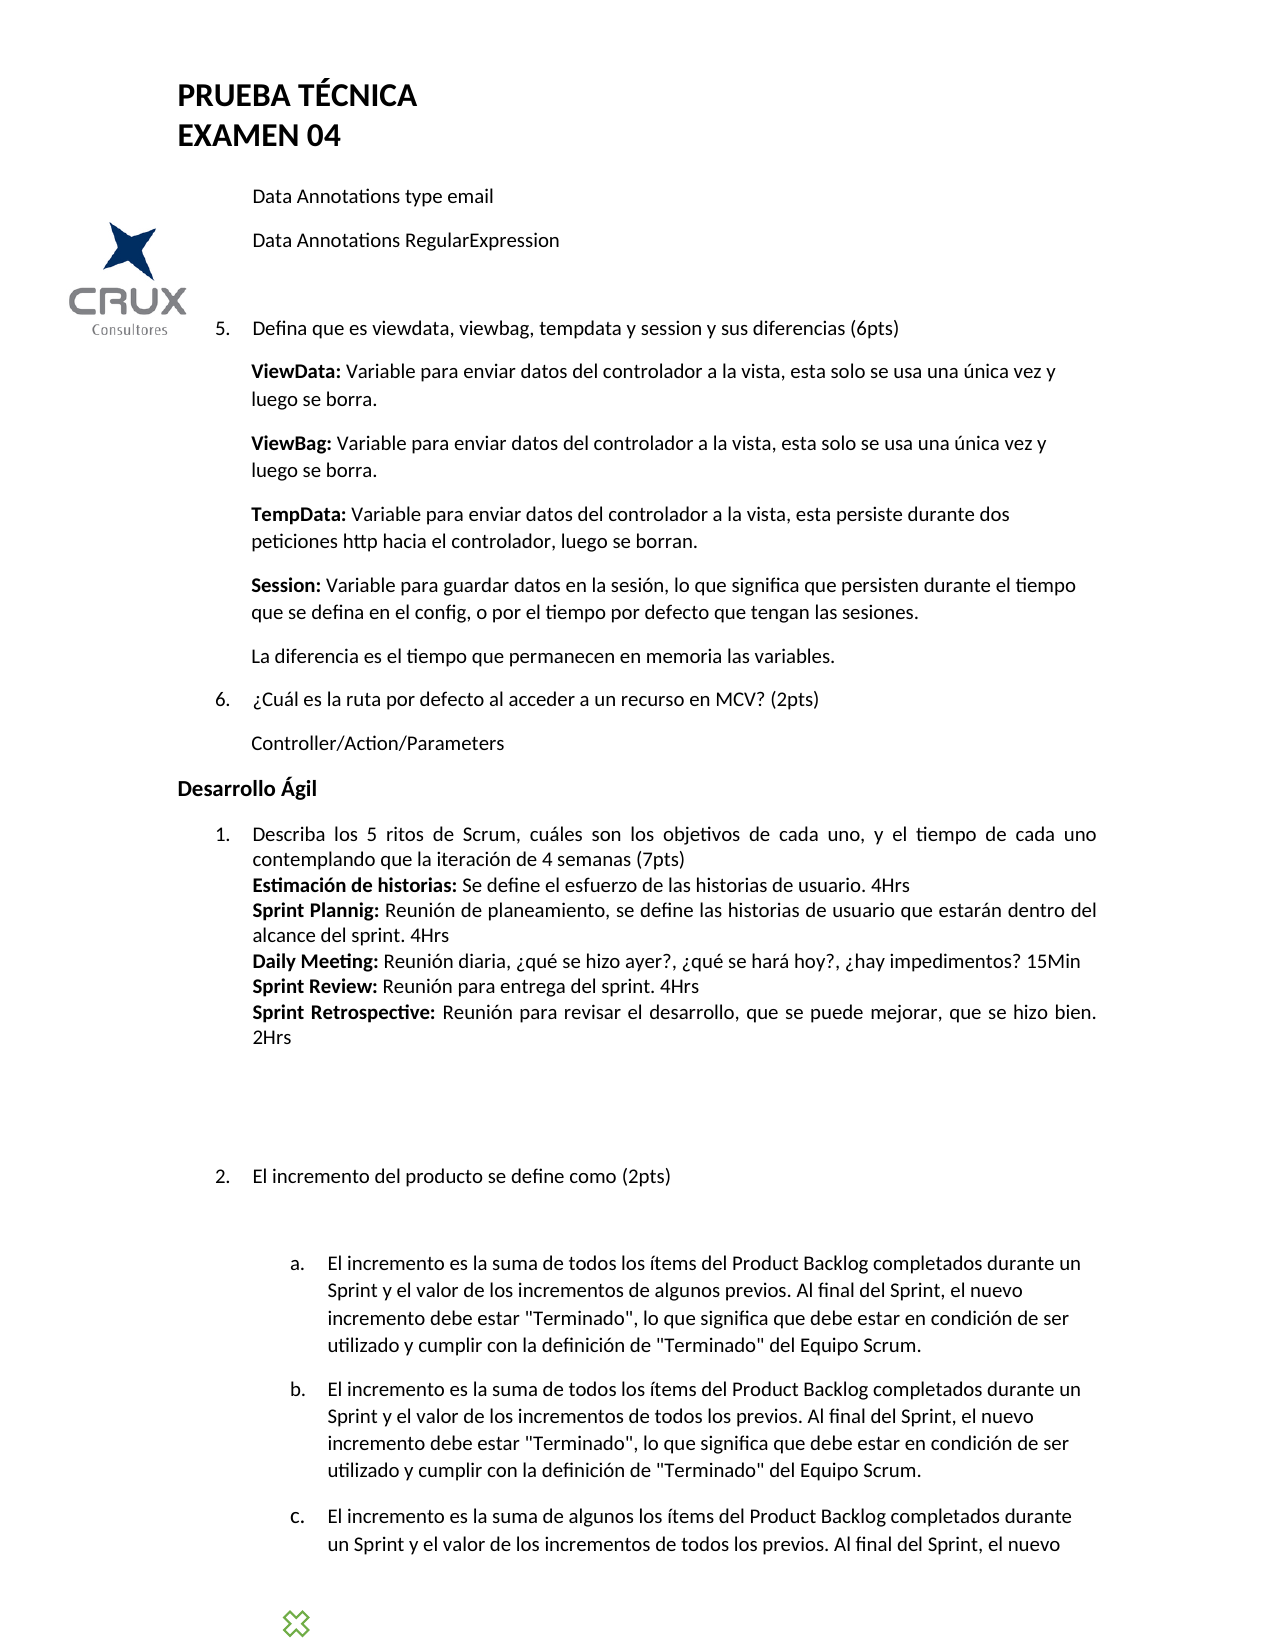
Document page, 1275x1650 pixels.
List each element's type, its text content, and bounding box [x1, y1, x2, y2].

text Data Annotations RegularExpression [252, 227, 1098, 252]
text TempData: Variable para enviar datos del controlador a la vista, esta persiste durante dos peticiones http hacia el controlador, luego se borran. [251, 501, 1098, 553]
list Sprint Review: Reunión para entrega del sprint. 4Hrs [252, 973, 1098, 999]
list Sprint Retrospective: Reunión para revisar el desarrollo, que se puede mejorar, que se hizo bien. 2Hrs [252, 999, 1098, 1050]
list Describa los 5 ritos de Scrum, cuáles son los objetivos de cada uno, y el tiempo de cada uno contemplando que la iteración de 4 semanas (7pts) [215, 821, 1098, 872]
text Desarrollo Ágil [177, 774, 1098, 802]
text ViewData: Variable para enviar datos del controlador a la vista, esta solo se usa una única vez y luego se borra. [251, 359, 1098, 411]
list Sprint Plannig: Reunión de planeamiento, se define las historias de usuario que estarán dentro del alcance del sprint. 4Hrs [252, 897, 1098, 948]
list Estimación de historias: Se define el esfuerzo de las historias de usuario. 4Hrs [252, 872, 1098, 897]
list El incremento es la suma de todos los ítems del Product Backlog completados durante un Sprint y el valor de los incrementos de algunos previos. Al final del Sprint, el nuevo incremento debe estar "Terminado", lo que significa que debe estar en condición de ser utilizado y cumplir con la definición de "Terminado" del Equipo Scrum. [290, 1251, 1098, 1357]
list Daily Meeting: Reunión diaria, ¿qué se hizo ayer?, ¿qué se hará hoy?, ¿hay impedimentos? 15Min [252, 948, 1098, 973]
list ¿Cuál es la ruta por defecto al acceder a un recurso en MCV? (2pts) [215, 687, 1098, 712]
text Session: Variable para guardar datos en la sesión, lo que significa que persisten durante el tiempo que se defina en el config, o por el tiempo por defecto que tengan las sesiones. [251, 572, 1098, 624]
list El incremento es la suma de algunos los ítems del Product Backlog completados durante un Sprint y el valor de los incrementos de todos los previos. Al final del Sprint, el nuevo [290, 1501, 1098, 1557]
text Data Annotations type email [252, 183, 1098, 209]
list El incremento del producto se define como (2pts) [215, 1163, 1098, 1188]
list El incremento es la suma de todos los ítems del Product Backlog completados durante un Sprint y el valor de los incrementos de todos los previos. Al final del Sprint, el nuevo incremento debe estar "Terminado", lo que significa que debe estar en condición de ser utilizado y cumplir con la definición de "Terminado" del Equipo Scrum. [290, 1376, 1098, 1483]
text Controller/Action/Parameters [251, 731, 1098, 756]
text ViewBag: Variable para enviar datos del controlador a la vista, esta solo se usa una única vez y luego se borra. [251, 430, 1098, 482]
text La diferencia es el tiempo que permanecen en memoria las variables. [177, 643, 1098, 668]
list Defina que es viewdata, viewbag, tempdata y session y sus diferencias (6pts) [215, 315, 1098, 340]
